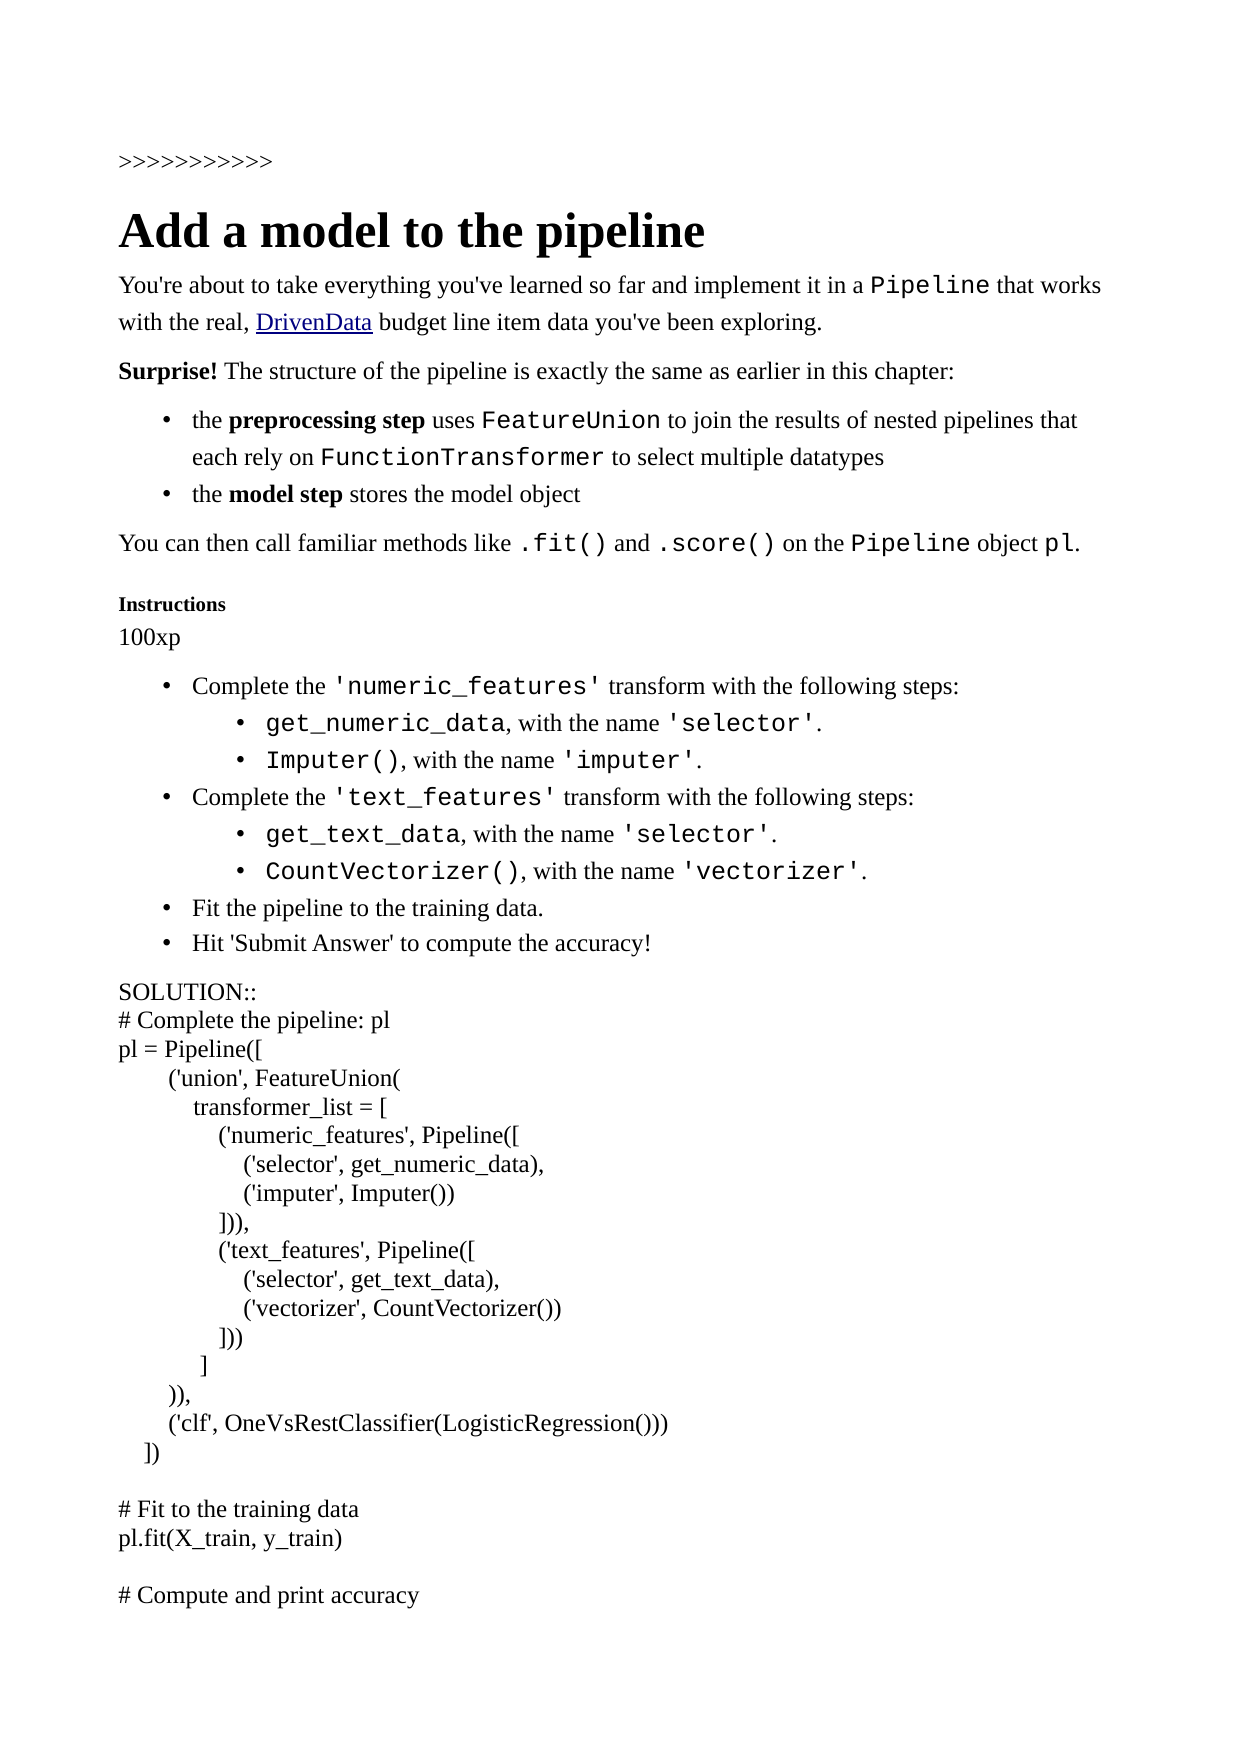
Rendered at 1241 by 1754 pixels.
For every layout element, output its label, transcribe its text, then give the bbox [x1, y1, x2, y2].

subtitle Instructions [118, 592, 1122, 616]
text You're about to take everything you've learned so far and implement it in a Pipeline that works with the real, DrivenData budget line item data you've been exploring. [118, 271, 1122, 336]
text # Fit to the training data [118, 1494, 1122, 1523]
text )), [118, 1379, 1122, 1408]
text # Complete the pipeline: pl [118, 1006, 1122, 1034]
text >>>>>>>>>>> [118, 147, 1122, 176]
text ('text_features', Pipeline([ [118, 1236, 1122, 1264]
list the preprocessing step uses FeatureUnion to join the results of nested pipelines that each rely on FunctionTransformer to select multiple datatypes [162, 405, 1122, 473]
list Complete the 'text_features' transform with the following steps: [162, 782, 1122, 813]
text ('imputer', Imputer()) [118, 1178, 1122, 1207]
list Imputer(), with the name 'imputer'. [236, 745, 1122, 776]
text 100xp [118, 622, 1122, 651]
text ] [118, 1351, 1122, 1379]
text ('numeric_features', Pipeline([ [118, 1121, 1122, 1149]
text transformer_list = [ [118, 1092, 1122, 1121]
text Surprise! The structure of the pipeline is exactly the same as earlier in this chapter: [118, 356, 1122, 385]
text ('selector', get_numeric_data), [118, 1149, 1122, 1178]
text ('selector', get_text_data), [118, 1264, 1122, 1293]
list Fit the pipeline to the training data. [162, 893, 1122, 922]
text SOLUTION:: [118, 977, 1122, 1006]
list Hit 'Submit Answer' to compute the accuracy! [162, 928, 1122, 956]
text You can then call familiar methods like .fit() and .score() on the Pipeline object pl. [118, 528, 1122, 559]
text ('union', FeatureUnion( [118, 1063, 1122, 1092]
list the model step stores the model object [162, 479, 1122, 508]
text ]) [118, 1437, 1122, 1466]
list get_numeric_data, with the name 'selector'. [236, 708, 1122, 739]
text # Compute and print accuracy [118, 1581, 1122, 1609]
subtitle Add a model to the pipeline [118, 201, 1122, 258]
list get_text_data, with the name 'selector'. [236, 819, 1122, 850]
text ('vectorizer', CountVectorizer()) [118, 1293, 1122, 1322]
text ])), [118, 1207, 1122, 1236]
text pl = Pipeline([ [118, 1034, 1122, 1063]
text pl.fit(X_train, y_train) [118, 1523, 1122, 1552]
list CountVectorizer(), with the name 'vectorizer'. [236, 856, 1122, 887]
text ('clf', OneVsRestClassifier(LogisticRegression())) [118, 1408, 1122, 1437]
text ])) [118, 1322, 1122, 1351]
list Complete the 'numeric_features' transform with the following steps: [162, 671, 1122, 702]
